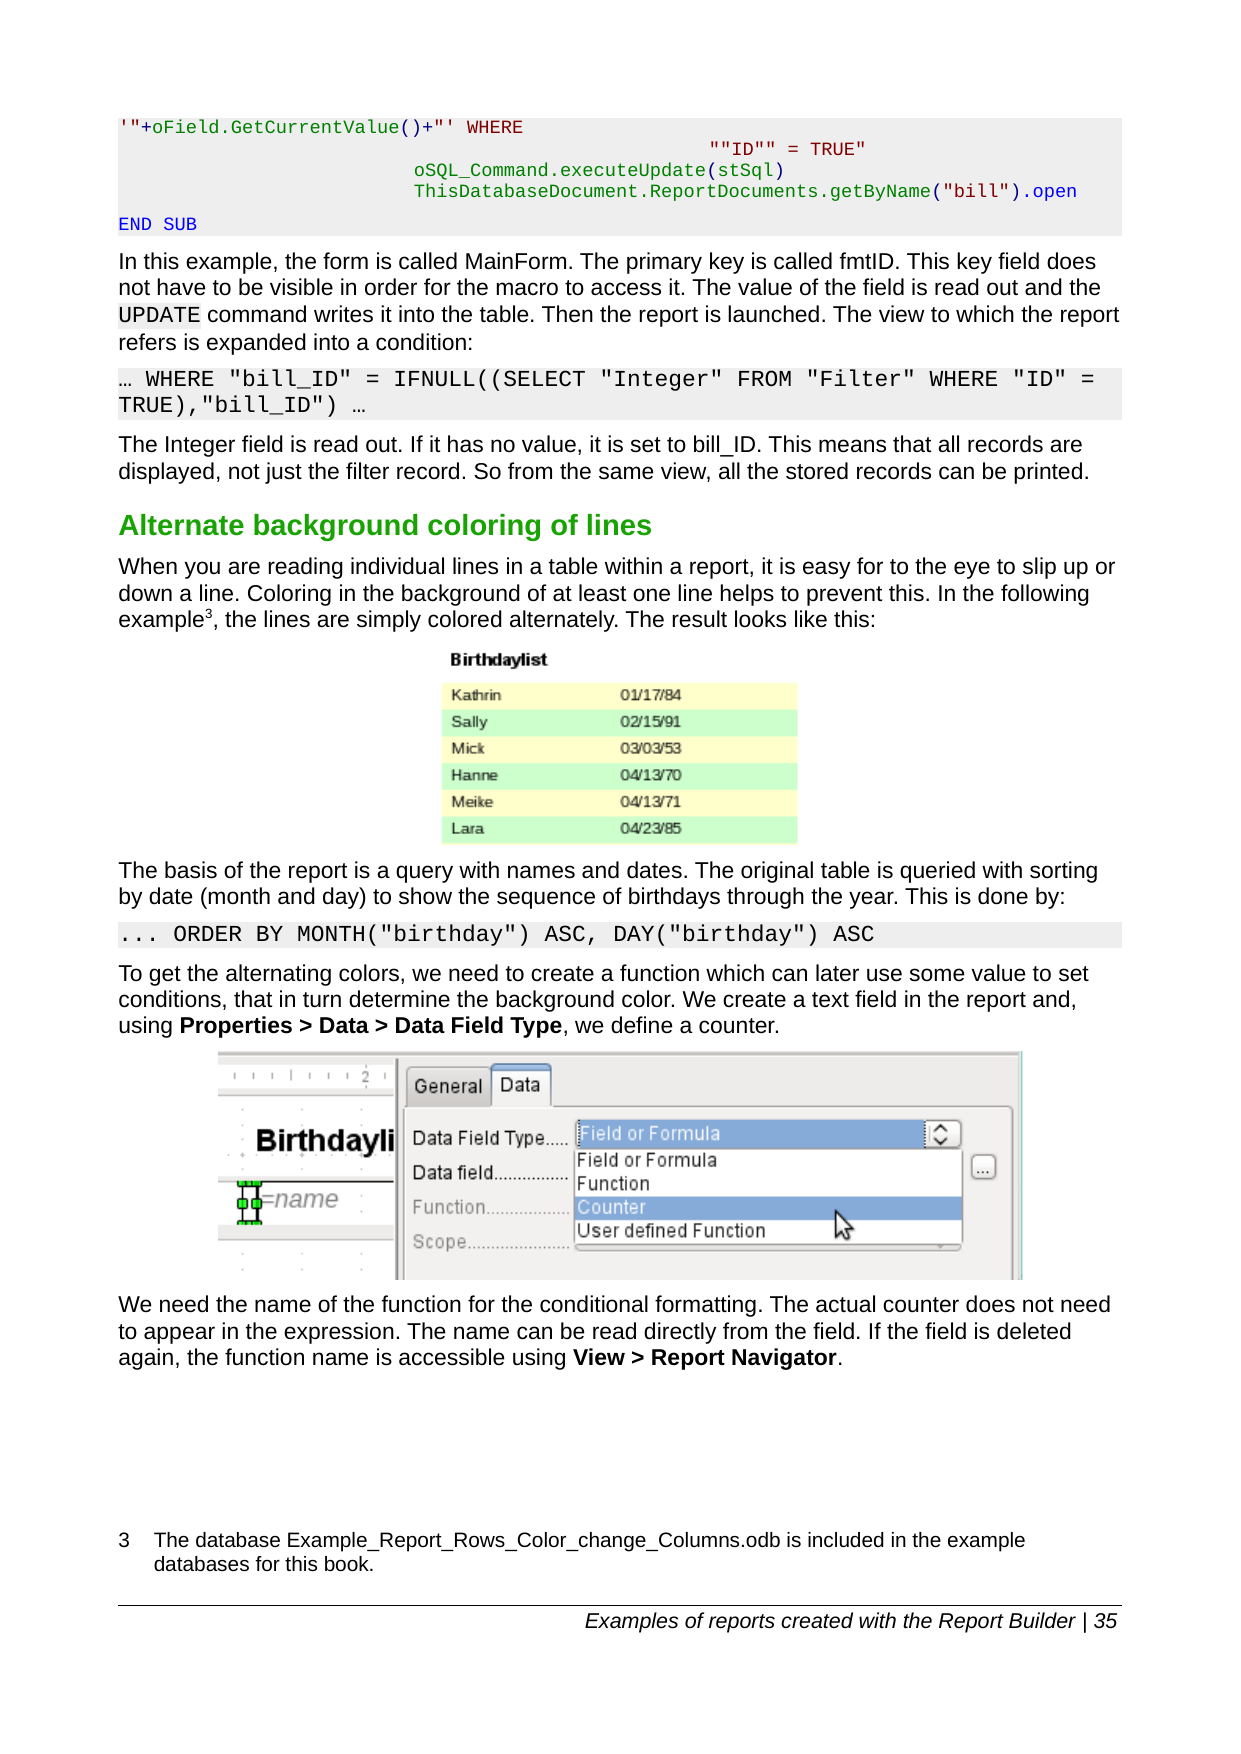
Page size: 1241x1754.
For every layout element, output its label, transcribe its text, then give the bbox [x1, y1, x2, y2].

text When you are reading individual lines in a table within a report, it is easy for to the eye to slip up or down a line. Coloring in the background of at least one line helps to prevent this. In the following example, the lines are simply colored alternately. The result looks like this: [118, 553, 1122, 632]
text … WHERE "bill_ID" = IFNULL((SELECT "Integer" FROM "Filter" WHERE "ID" = TRUE),"bill_ID") … [118, 368, 1122, 420]
text We need the name of the function for the conditional formatting. The actual counter does not need to appear in the expression. The name can be read directly from the field. If the field is deleted again, the function name is accessible using View > Report Navigator. [118, 1291, 1122, 1370]
subtitle Alternate background coloring of lines [118, 508, 1122, 541]
text '"+oField.GetCurrentValue()+"' WHERE ""ID"" = TRUE" oSQL_Command.executeUpdate(stSql) ThisDatabaseDocument.ReportDocuments.getByName("bill").open [118, 118, 1122, 203]
text To get the alternating colors, we need to create a function which can later use some value to set conditions, that in turn determine the background color. We create a text field in the report and, using Properties > Data > Data Field Type, we define a counter. [118, 960, 1122, 1039]
picture [217, 1051, 1023, 1280]
picture [439, 644, 801, 845]
text In this example, the form is called MainForm. The primary key is called fmtID. This key field does not have to be visible in order for the macro to access it. The value of the field is read out and the UPDATE command writes it into the table. Then the report is launched. The view to which the report refers is expanded into a condition: [118, 248, 1122, 355]
text ... ORDER BY MONTH("birthday") ASC, DAY("birthday") ASC [118, 922, 1122, 948]
text END SUB [118, 215, 1122, 236]
text The basis of the report is a query with names and dates. The original table is queried with sorting by date (month and day) to show the sequence of birthdays through the year. This is done by: [118, 857, 1122, 909]
text The database Example_Report_Rows_Color_change_Columns.odb is included in the example databases for this book. [118, 1528, 1122, 1576]
text The Integer field is read out. If it has no value, it is set to bill_ID. This means that all records are displayed, not just the filter record. So from the same view, all the stored records can be printed. [118, 431, 1122, 484]
